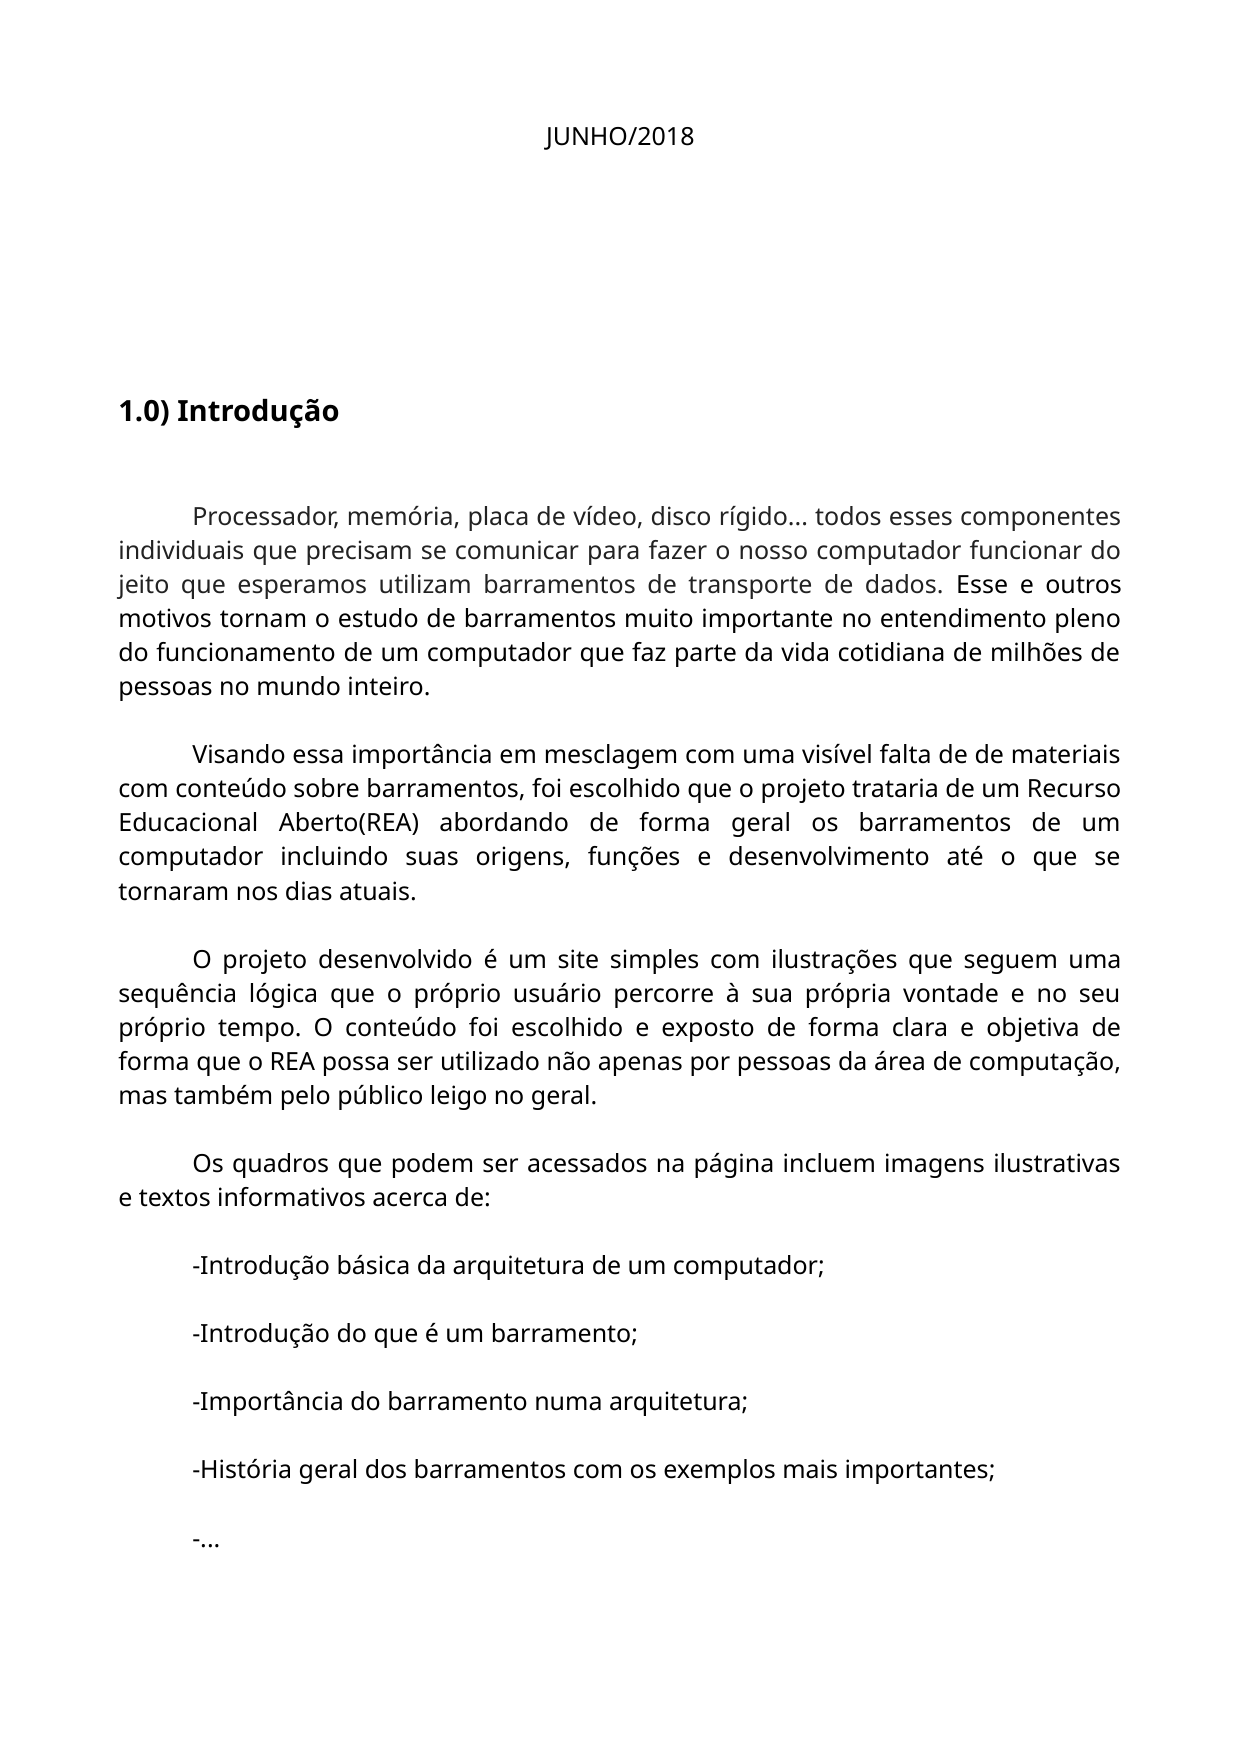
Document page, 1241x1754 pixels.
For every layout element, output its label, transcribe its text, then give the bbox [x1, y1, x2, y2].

text 1.0) Introdução [118, 391, 1122, 430]
text JUNHO/2018 [118, 118, 1122, 152]
text -Importância do barramento numa arquitetura; [118, 1384, 1122, 1418]
text Os quadros que podem ser acessados na página incluem imagens ilustrativas e textos informativos acerca de: [118, 1146, 1122, 1214]
text -... [118, 1520, 1122, 1554]
text -Introdução básica da arquitetura de um computador; [118, 1248, 1122, 1282]
text -História geral dos barramentos com os exemplos mais importantes; [118, 1452, 1122, 1486]
text Processador, memória, placa de vídeo, disco rígido... todos esses componentes individuais que precisam se comunicar para fazer o nosso computador funcionar do jeito que esperamos utilizam barramentos de transporte de dados. Esse e outros motivos tornam o estudo de barramentos muito importante no entendimento pleno do funcionamento de um computador que faz parte da vida cotidiana de milhões de pessoas no mundo inteiro. [118, 498, 1122, 703]
text -Introdução do que é um barramento; [118, 1316, 1122, 1350]
text Visando essa importância em mesclagem com uma visível falta de de materiais com conteúdo sobre barramentos, foi escolhido que o projeto trataria de um Recurso Educacional Aberto(REA) abordando de forma geral os barramentos de um computador incluindo suas origens, funções e desenvolvimento até o que se tornaram nos dias atuais. [118, 737, 1122, 907]
text O projeto desenvolvido é um site simples com ilustrações que seguem uma sequência lógica que o próprio usuário percorre à sua própria vontade e no seu próprio tempo. O conteúdo foi escolhido e exposto de forma clara e objetiva de forma que o REA possa ser utilizado não apenas por pessoas da área de computação, mas também pelo público leigo no geral. [118, 941, 1122, 1112]
